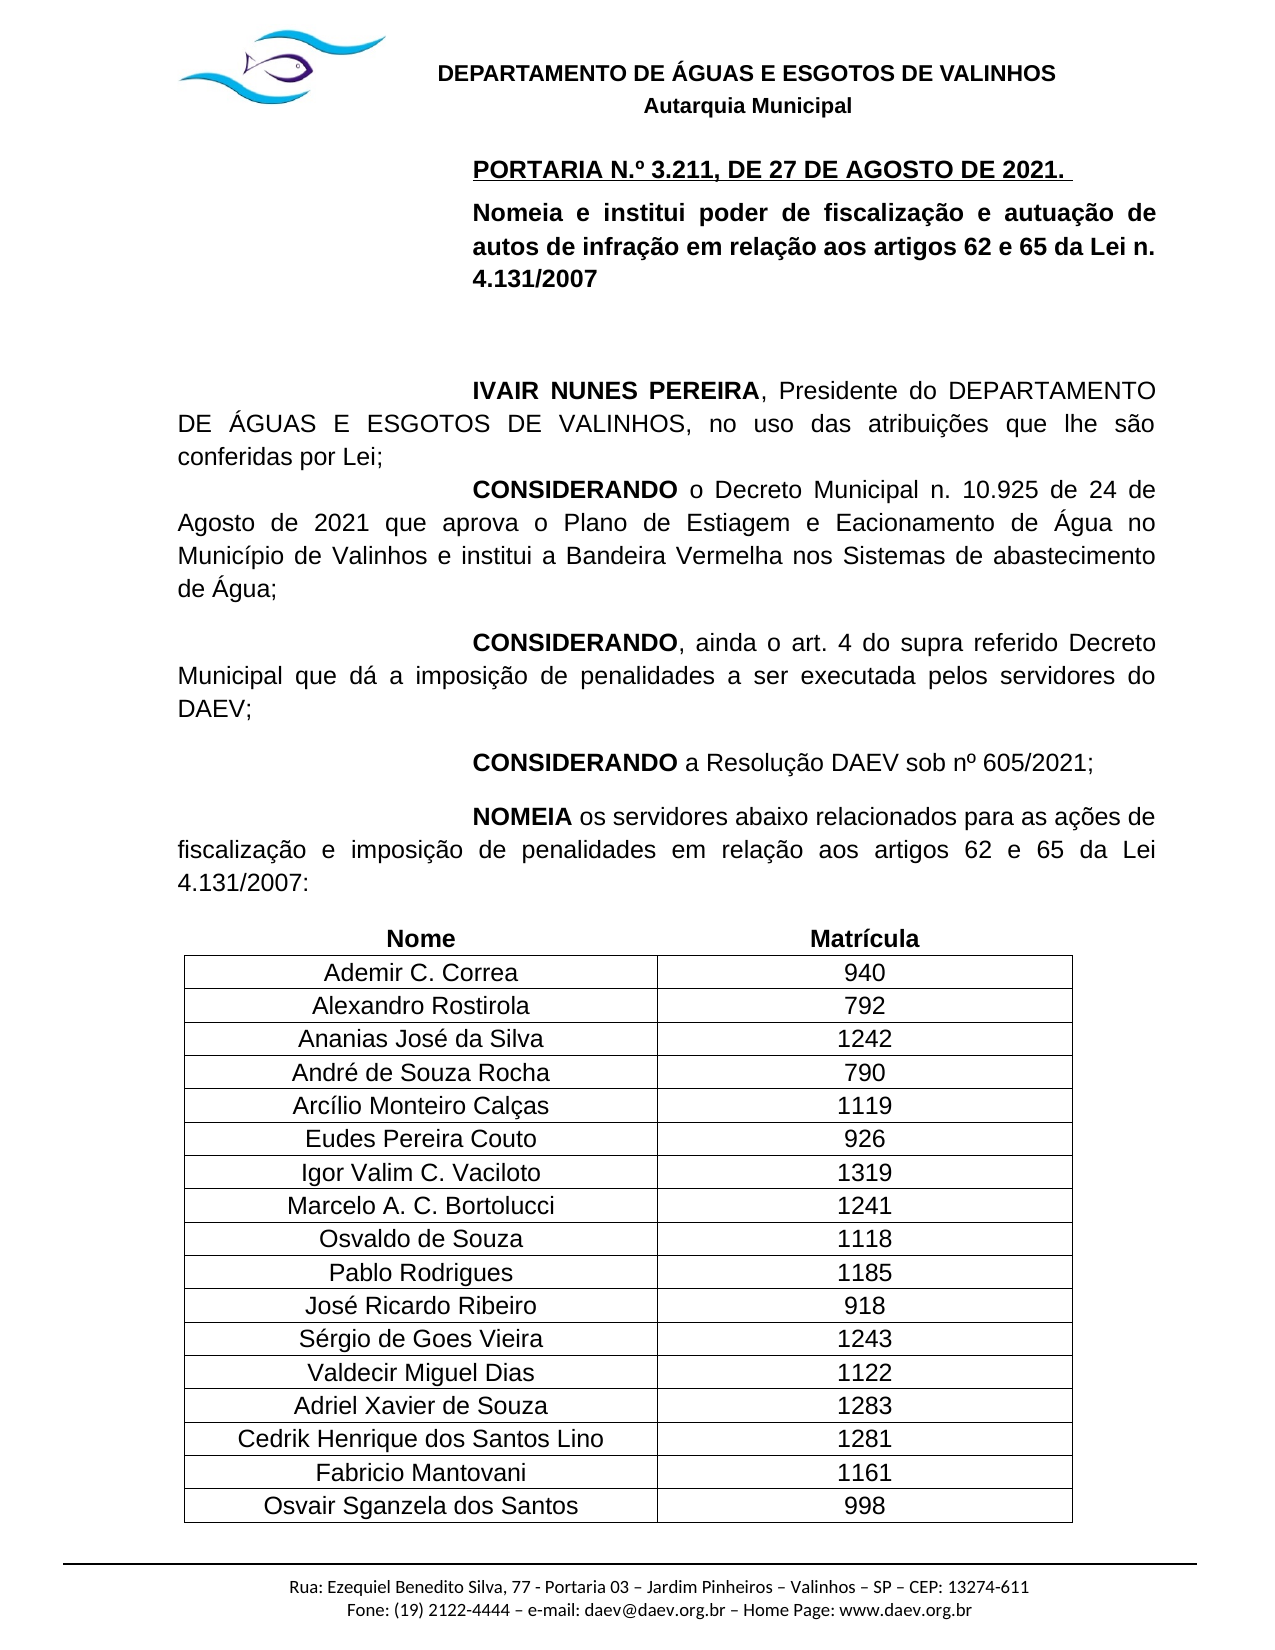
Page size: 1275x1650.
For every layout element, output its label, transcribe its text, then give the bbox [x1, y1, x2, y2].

text CONSIDERANDO a Resolução DAEV sob nº 605/2021; [177, 748, 1157, 777]
text Nomeia e institui poder de fiscalização e autuação de autos de infração em relação aos artigos 62 e 65 da Lei n. 4.131/2007 [472, 198, 1157, 293]
text CONSIDERANDO o Decreto Municipal n. 10.925 de 24 de Agosto de 2021 que aprova o Plano de Estiagem e Eacionamento de Água no Município de Valinhos e institui a Bandeira Vermelha nos Sistemas de abastecimento de Água; [177, 475, 1157, 603]
table_cell 1281 [658, 1423, 1072, 1455]
table_cell 1161 [658, 1456, 1072, 1488]
table_cell Fabricio Mantovani [185, 1456, 657, 1488]
table_cell 1119 [658, 1089, 1072, 1122]
table_cell Sérgio de Goes Vieira [185, 1323, 657, 1355]
table_cell Arcílio Monteiro Calças [185, 1089, 657, 1122]
table_cell Valdecir Miguel Dias [185, 1356, 657, 1388]
table_cell Cedrik Henrique dos Santos Lino [185, 1423, 657, 1455]
table_cell 1283 [658, 1389, 1072, 1422]
table_header Nome [185, 922, 657, 955]
table_cell 940 [658, 956, 1072, 988]
table_cell 792 [658, 989, 1072, 1022]
table_cell Eudes Pereira Couto [185, 1123, 657, 1155]
table_cell Ademir C. Correa [185, 956, 657, 988]
text PORTARIA N.º 3.211, DE 27 DE AGOSTO DE 2021. [177, 155, 1157, 184]
table_cell 1118 [658, 1223, 1072, 1255]
table_cell Osvaldo de Souza [185, 1223, 657, 1255]
table_cell André de Souza Rocha [185, 1056, 657, 1088]
table_cell 1241 [658, 1189, 1072, 1222]
table_cell 1319 [658, 1156, 1072, 1188]
table_cell José Ricardo Ribeiro [185, 1289, 657, 1322]
table_cell 1242 [658, 1023, 1072, 1055]
table_cell 1185 [658, 1256, 1072, 1288]
table_cell Igor Valim C. Vaciloto [185, 1156, 657, 1188]
table_cell 1243 [658, 1323, 1072, 1355]
table_cell Alexandro Rostirola [185, 989, 657, 1022]
table_cell Ananias José da Silva [185, 1023, 657, 1055]
text NOMEIA os servidores abaixo relacionados para as ações de fiscalização e imposição de penalidades em relação aos artigos 62 e 65 da Lei 4.131/2007: [177, 802, 1157, 897]
table_cell 998 [658, 1489, 1072, 1522]
table_cell 918 [658, 1289, 1072, 1322]
table_cell 1122 [658, 1356, 1072, 1388]
text CONSIDERANDO, ainda o art. 4 do supra referido Decreto Municipal que dá a imposição de penalidades a ser executada pelos servidores do DAEV; [177, 628, 1157, 723]
table_cell Pablo Rodrigues [185, 1256, 657, 1288]
table_cell Marcelo A. C. Bortolucci [185, 1189, 657, 1222]
table_header Matrícula [658, 922, 1072, 955]
table_cell 790 [658, 1056, 1072, 1088]
table_cell 926 [658, 1123, 1072, 1155]
table_cell Adriel Xavier de Souza [185, 1389, 657, 1422]
text IVAIR NUNES PEREIRA, Presidente do DEPARTAMENTO DE ÁGUAS E ESGOTOS DE VALINHOS, no uso das atribuições que lhe são conferidas por Lei; [177, 376, 1157, 471]
table_cell Osvair Sganzela dos Santos [185, 1489, 657, 1522]
